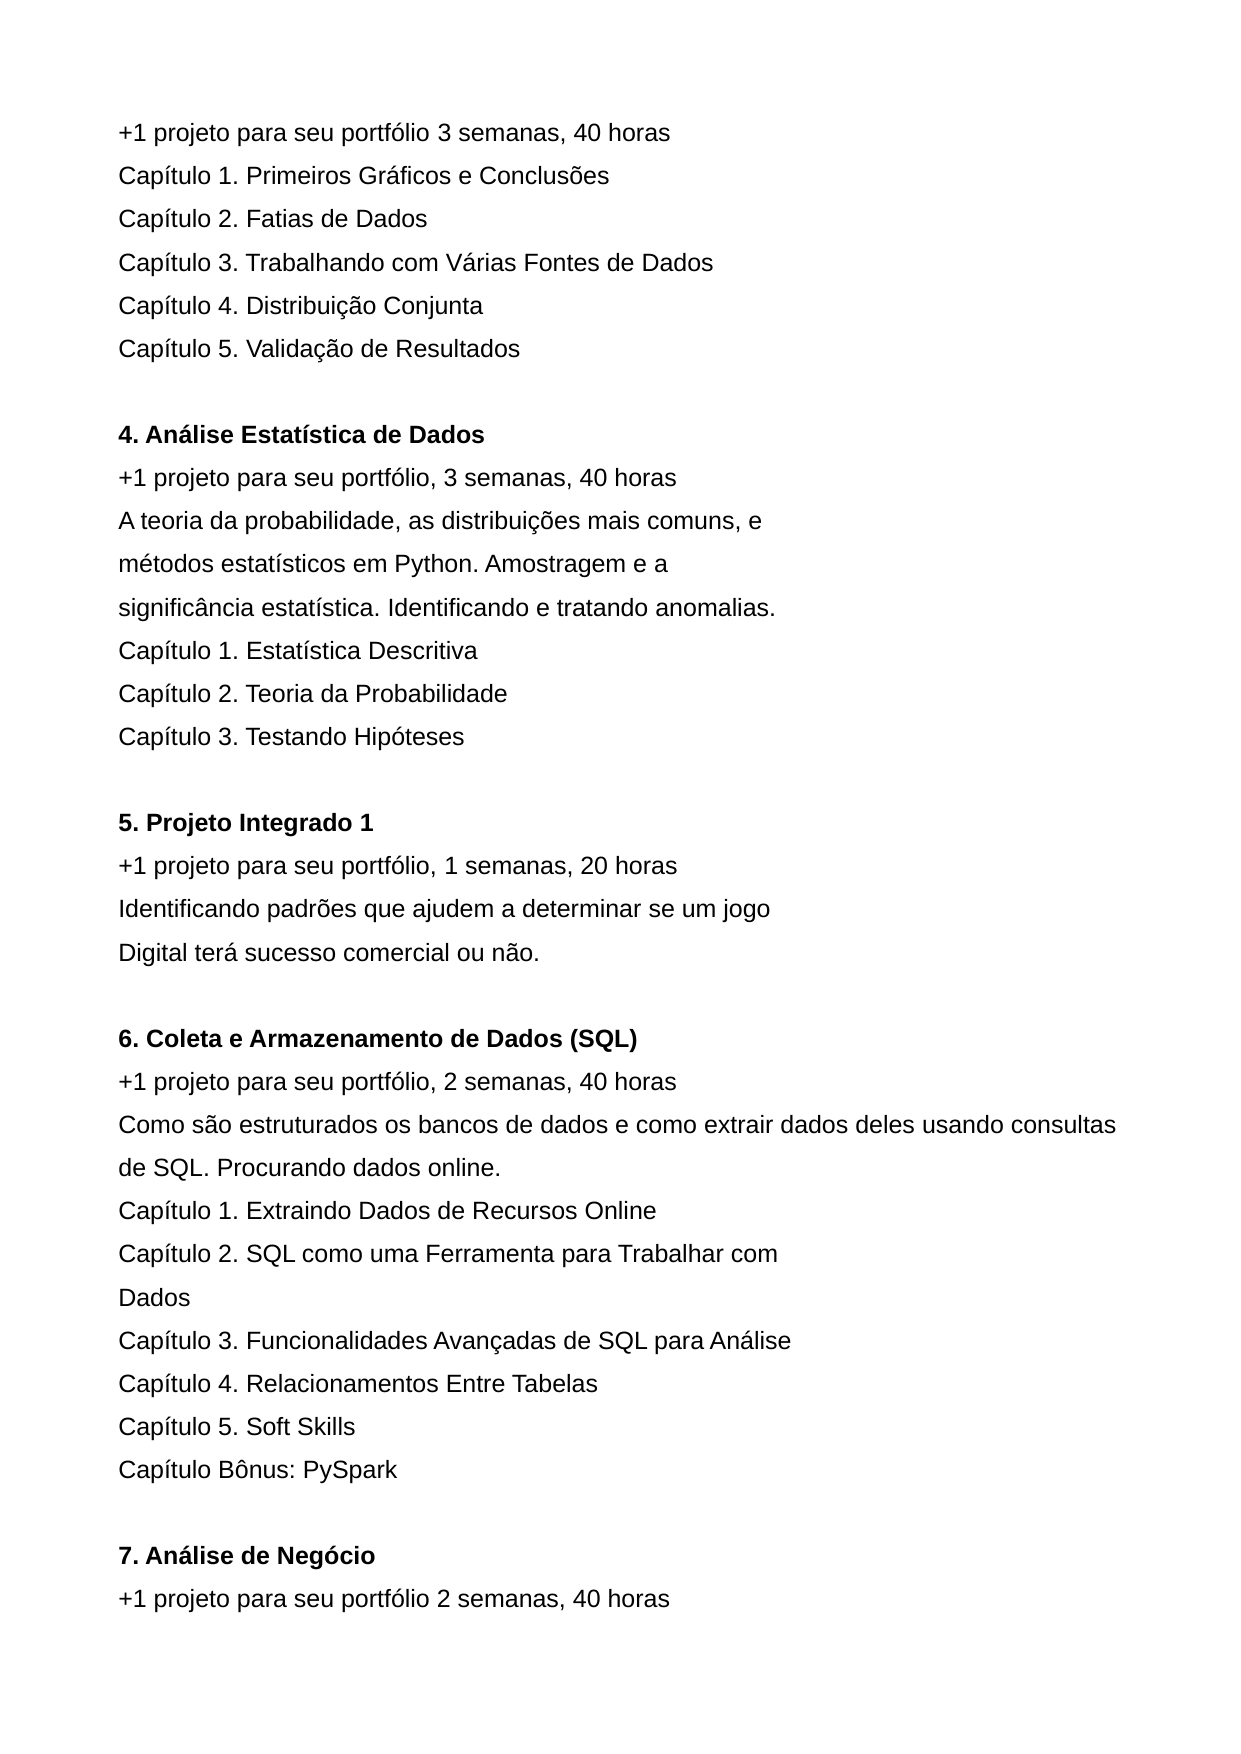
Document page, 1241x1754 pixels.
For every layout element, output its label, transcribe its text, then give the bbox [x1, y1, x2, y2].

text Identificando padrões que ajudem a determinar se um jogo [118, 894, 1122, 923]
text métodos estatísticos em Python. Amostragem e a [118, 549, 1122, 578]
text Capítulo 2. Fatias de Dados [118, 204, 1122, 233]
text significância estatística. Identificando e tratando anomalias. [118, 592, 1122, 621]
text Capítulo 3. Testando Hipóteses [118, 722, 1122, 751]
text +1 projeto para seu portfólio, 1 semanas, 20 horas [118, 851, 1122, 880]
text Capítulo 2. Teoria da Probabilidade [118, 679, 1122, 707]
text A teoria da probabilidade, as distribuições mais comuns, e [118, 506, 1122, 535]
text +1 projeto para seu portfólio 3 semanas, 40 horas [118, 118, 1122, 147]
text Capítulo 2. SQL como uma Ferramenta para Trabalhar com [118, 1239, 1122, 1268]
text Capítulo Bônus: PySpark [118, 1455, 1122, 1484]
text Capítulo 5. Validação de Resultados [118, 334, 1122, 362]
text +1 projeto para seu portfólio 2 semanas, 40 horas [118, 1584, 1122, 1613]
text +1 projeto para seu portfólio, 2 semanas, 40 horas [118, 1067, 1122, 1096]
text Capítulo 1. Primeiros Gráficos e Conclusões [118, 161, 1122, 190]
text Capítulo 4. Distribuição Conjunta [118, 291, 1122, 319]
text 5. Projeto Integrado 1 [118, 808, 1122, 837]
text Capítulo 4. Relacionamentos Entre Tabelas [118, 1369, 1122, 1397]
text Capítulo 3. Funcionalidades Avançadas de SQL para Análise [118, 1326, 1122, 1354]
text +1 projeto para seu portfólio, 3 semanas, 40 horas [118, 463, 1122, 492]
text Capítulo 1. Estatística Descritiva [118, 636, 1122, 664]
text Capítulo 3. Trabalhando com Várias Fontes de Dados [118, 247, 1122, 276]
text 4. Análise Estatística de Dados [118, 420, 1122, 449]
text 6. Coleta e Armazenamento de Dados (SQL) [118, 1024, 1122, 1052]
text Como são estruturados os bancos de dados e como extrair dados deles usando consultas de SQL. Procurando dados online. [118, 1110, 1122, 1182]
text Digital terá sucesso comercial ou não. [118, 937, 1122, 966]
text Dados [118, 1282, 1122, 1311]
text 7. Análise de Negócio [118, 1541, 1122, 1570]
text Capítulo 1. Extraindo Dados de Recursos Online [118, 1196, 1122, 1225]
text Capítulo 5. Soft Skills [118, 1412, 1122, 1441]
